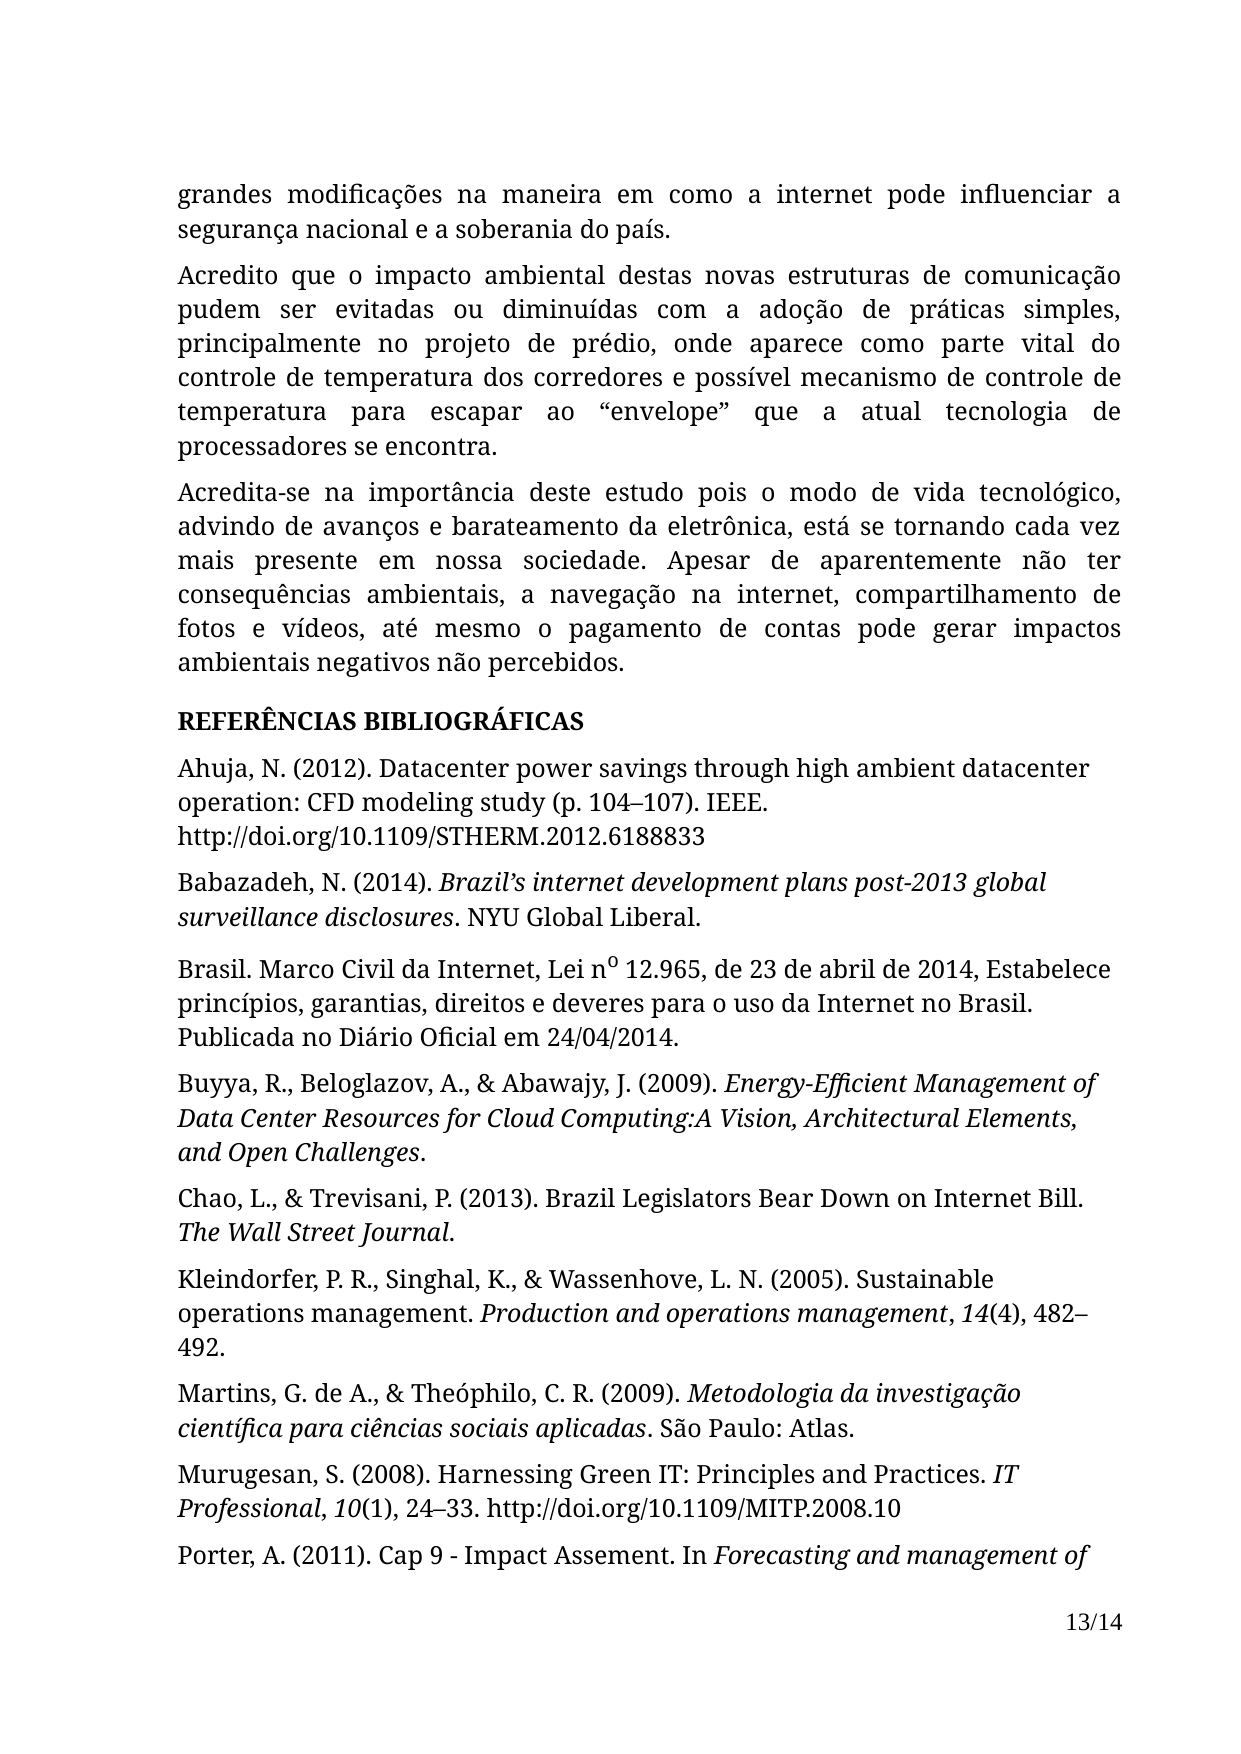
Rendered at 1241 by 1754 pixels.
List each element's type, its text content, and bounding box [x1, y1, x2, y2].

subtitle Referências Bibliográficas [177, 704, 1122, 738]
text Acredita-se na importância deste estudo pois o modo de vida tecnológico, advindo de avanços e barateamento da eletrônica, está se tornando cada vez mais presente em nossa sociedade. Apesar de aparentemente não ter consequências ambientais, a navegação na internet, compartilhamento de fotos e vídeos, até mesmo o pagamento de contas pode gerar impactos ambientais negativos não percebidos. [177, 475, 1122, 679]
text Martins, G. de A., & Theóphilo, C. R. (2009). Metodologia da investigação científica para ciências sociais aplicadas. São Paulo: Atlas. [177, 1376, 1122, 1444]
text Brasil. Marco Civil da Internet, Lei no 12.965, de 23 de abril de 2014, Estabelece princípios, garantias, direitos e deveres para o uso da Internet no Brasil. Publicada no Diário Oficial em 24/04/2014. [177, 946, 1122, 1054]
text Acredito que o impacto ambiental destas novas estruturas de comunicação pudem ser evitadas ou diminuídas com a adoção de práticas simples, principalmente no projeto de prédio, onde aparece como parte vital do controle de temperatura dos corredores e possível mecanismo de controle de temperatura para escapar ao “envelope” que a atual tecnologia de processadores se encontra. [177, 258, 1122, 462]
text Porter, A. (2011). Cap 9 - Impact Assement. In Forecasting and management of [177, 1537, 1122, 1571]
text Babazadeh, N. (2014). Brazil’s internet development plans post-2013 global surveillance disclosures. NYU Global Liberal. [177, 865, 1122, 933]
text Buyya, R., Beloglazov, A., & Abawajy, J. (2009). Energy-Efficient Management of Data Center Resources for Cloud Computing:A Vision, Architectural Elements, and Open Challenges. [177, 1066, 1122, 1168]
text Murugesan, S. (2008). Harnessing Green IT: Principles and Practices. IT Professional, 10(1), 24–33. http://doi.org/10.1109/MITP.2008.10 [177, 1457, 1122, 1525]
text Chao, L., & Trevisani, P. (2013). Brazil Legislators Bear Down on Internet Bill. The Wall Street Journal. [177, 1181, 1122, 1249]
text grandes modificações na maneira em como a internet pode influenciar a segurança nacional e a soberania do país. [177, 177, 1122, 245]
text Kleindorfer, P. R., Singhal, K., & Wassenhove, L. N. (2005). Sustainable operations management. Production and operations management, 14(4), 482–492. [177, 1261, 1122, 1364]
text Ahuja, N. (2012). Datacenter power savings through high ambient datacenter operation: CFD modeling study (p. 104–107). IEEE. http://doi.org/10.1109/STHERM.2012.6188833 [177, 750, 1122, 853]
